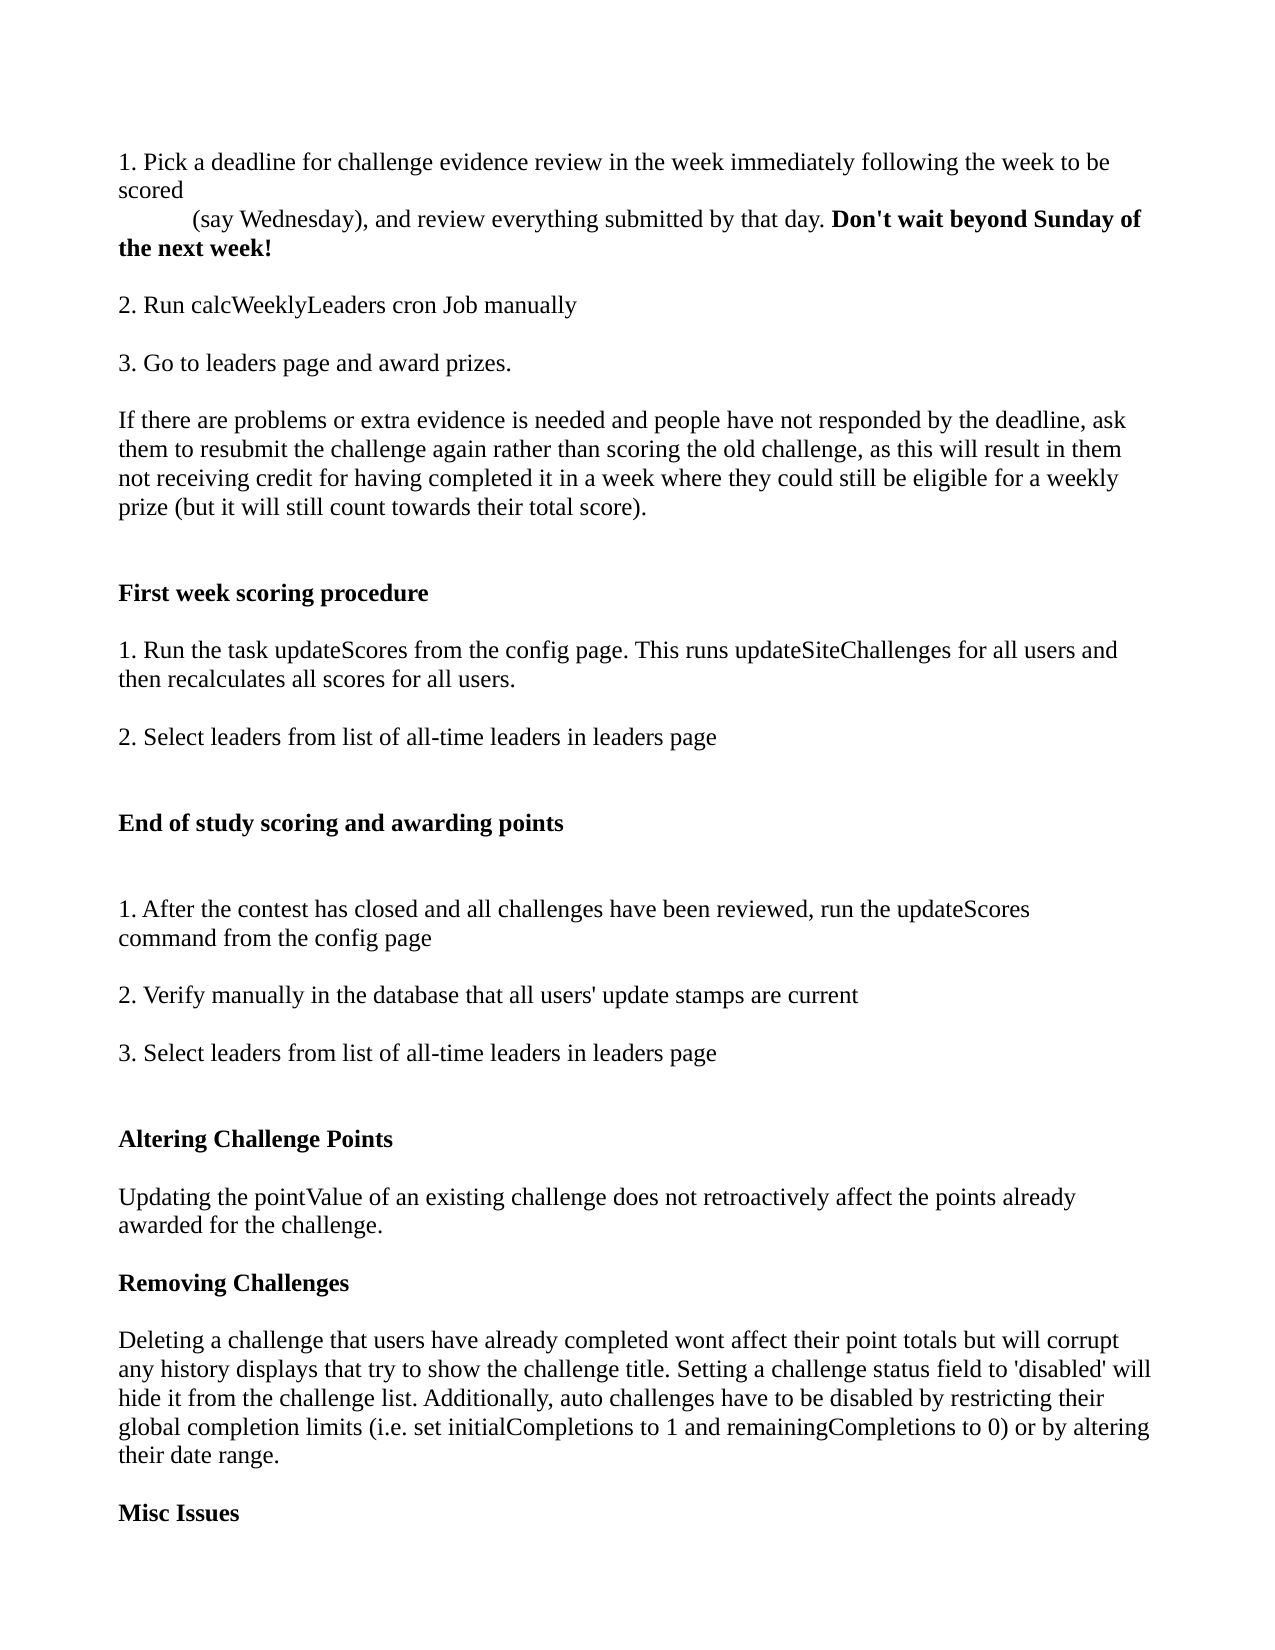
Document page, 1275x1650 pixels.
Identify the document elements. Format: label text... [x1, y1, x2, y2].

text Altering Challenge Points [118, 1124, 1157, 1153]
text 3. Go to leaders page and award prizes. [118, 348, 1157, 377]
text Deleting a challenge that users have already completed wont affect their point totals but will corrupt any history displays that try to show the challenge title. Setting a challenge status field to 'disabled' will hide it from the challenge list. Additionally, auto challenges have to be disabled by restricting their global completion limits (i.e. set initialCompletions to 1 and remainingCompletions to 0) or by altering their date range. [118, 1326, 1157, 1469]
text Removing Challenges [118, 1268, 1157, 1297]
text them to resubmit the challenge again rather than scoring the old challenge, as this will result in them not receiving credit for having completed it in a week where they could still be eligible for a weekly prize (but it will still count towards their total score). [118, 434, 1157, 521]
text 1. Pick a deadline for challenge evidence review in the week immediately following the week to be scored [118, 147, 1157, 204]
text 2. Verify manually in the database that all users' update stamps are current [118, 981, 1157, 1009]
text 2. Select leaders from list of all-time leaders in leaders page [118, 722, 1157, 751]
text If there are problems or extra evidence is needed and people have not responded by the deadline, ask [118, 406, 1157, 434]
text 2. Run calcWeeklyLeaders cron Job manually [118, 291, 1157, 319]
text First week scoring procedure [118, 578, 1157, 607]
text (say Wednesday), and review everything submitted by that day. Don't wait beyond Sunday of the next week! [118, 204, 1157, 262]
text 1. Run the task updateScores from the config page. This runs updateSiteChallenges for all users and then recalculates all scores for all users. [118, 636, 1157, 693]
text 3. Select leaders from list of all-time leaders in leaders page [118, 1038, 1157, 1067]
text End of study scoring and awarding points [118, 808, 1157, 837]
text Misc Issues [118, 1498, 1157, 1527]
text command from the config page [118, 923, 1157, 952]
text Updating the pointValue of an existing challenge does not retroactively affect the points already awarded for the challenge. [118, 1182, 1157, 1239]
text 1. After the contest has closed and all challenges have been reviewed, run the updateScores [118, 894, 1157, 923]
